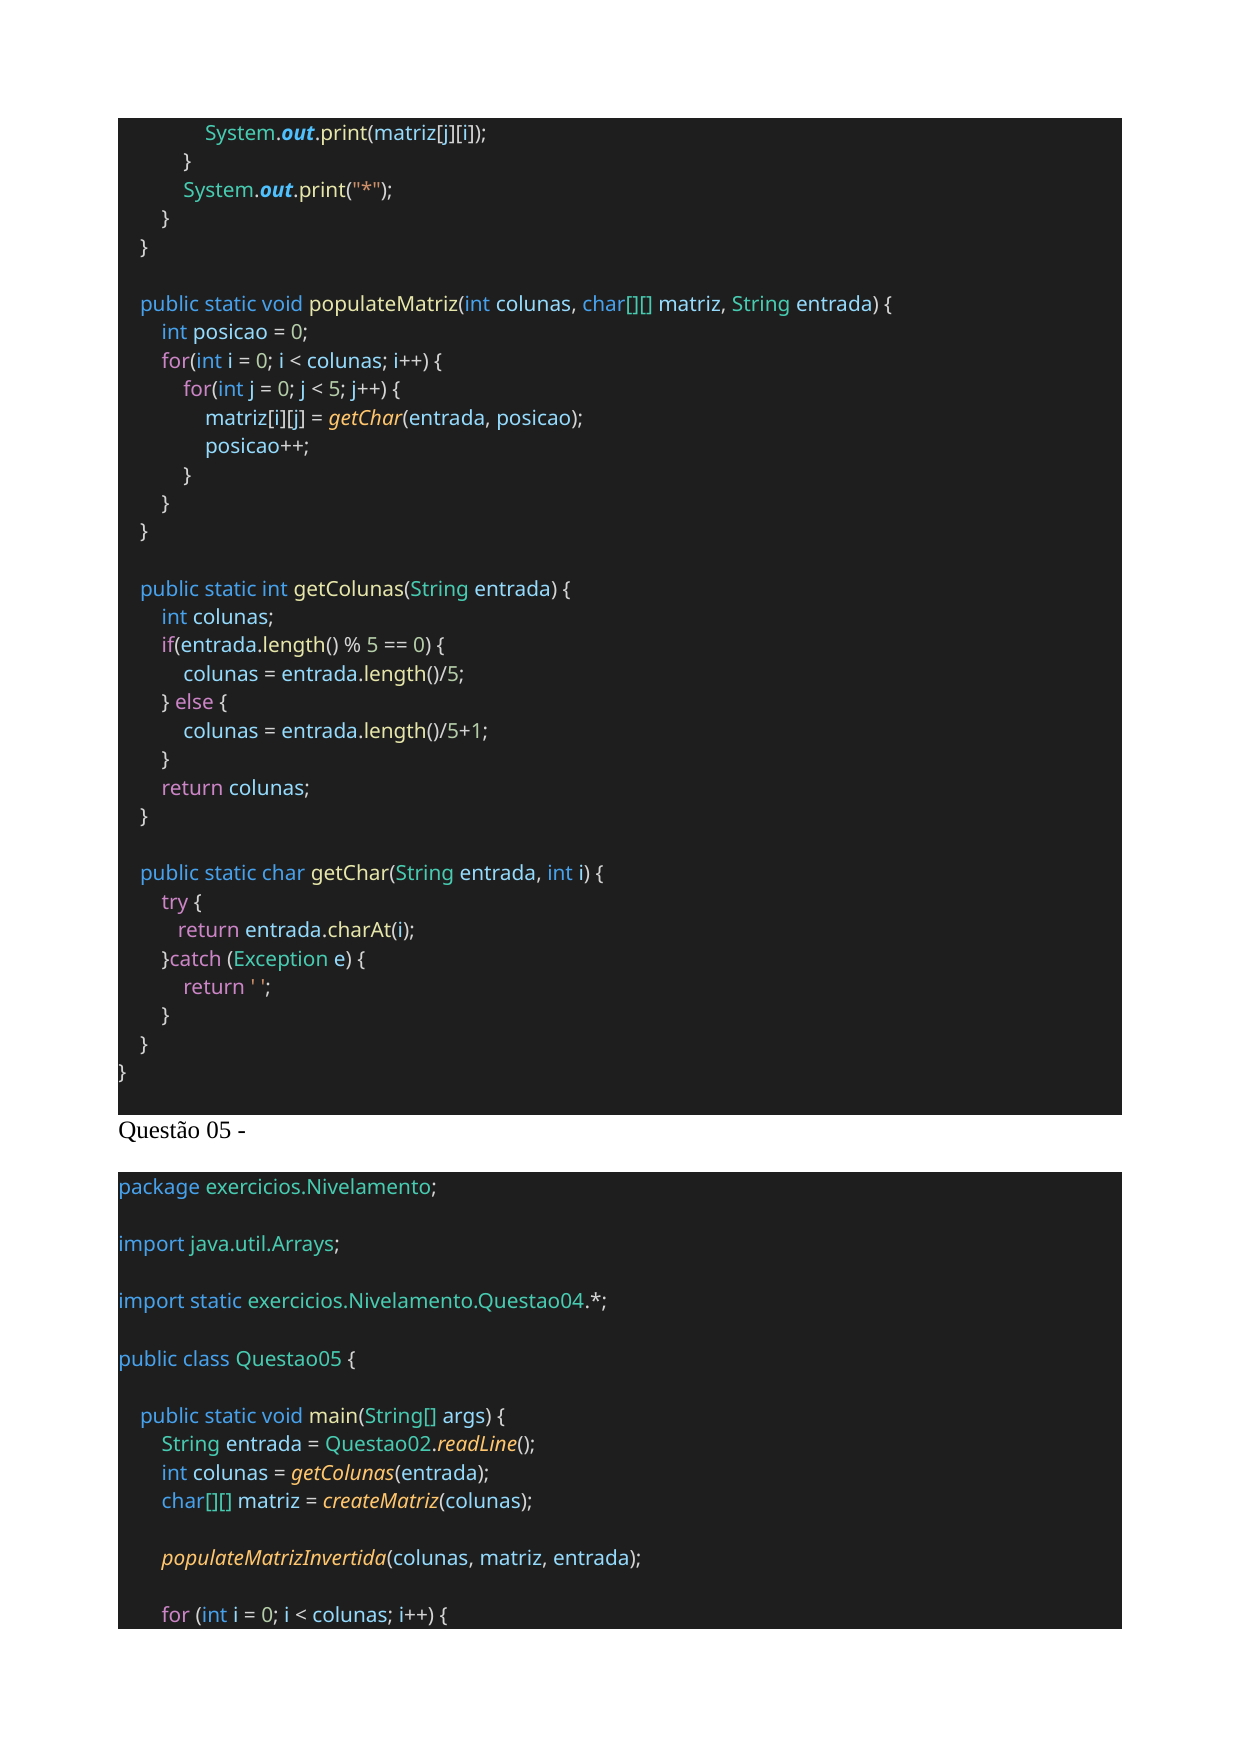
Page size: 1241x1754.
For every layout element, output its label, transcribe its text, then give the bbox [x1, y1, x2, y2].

text System.out.print(matriz[j][i]); } System.out.print("*"); } } public static void populateMatriz(int colunas, char[][] matriz, String entrada) { int posicao = 0; for(int i = 0; i < colunas; i++) { for(int j = 0; j < 5; j++) { matriz[i][j] = getChar(entrada, posicao); posicao++; } } } public static int getColunas(String entrada) { int colunas; if(entrada.length() % 5 == 0) { colunas = entrada.length()/5; } else { colunas = entrada.length()/5+1; } return colunas; } public static char getChar(String entrada, int i) { try { return entrada.charAt(i); }catch (Exception e) { return ' '; } } } [118, 118, 1122, 1115]
text Questão 05 - [118, 1115, 1122, 1143]
text package exercicios.Nivelamento; import java.util.Arrays; import static exercicios.Nivelamento.Questao04.*; public class Questao05 { public static void main(String[] args) { String entrada = Questao02.readLine(); int colunas = getColunas(entrada); char[][] matriz = createMatriz(colunas); populateMatrizInvertida(colunas, matriz, entrada); for (int i = 0; i < colunas; i++) { [118, 1172, 1122, 1629]
